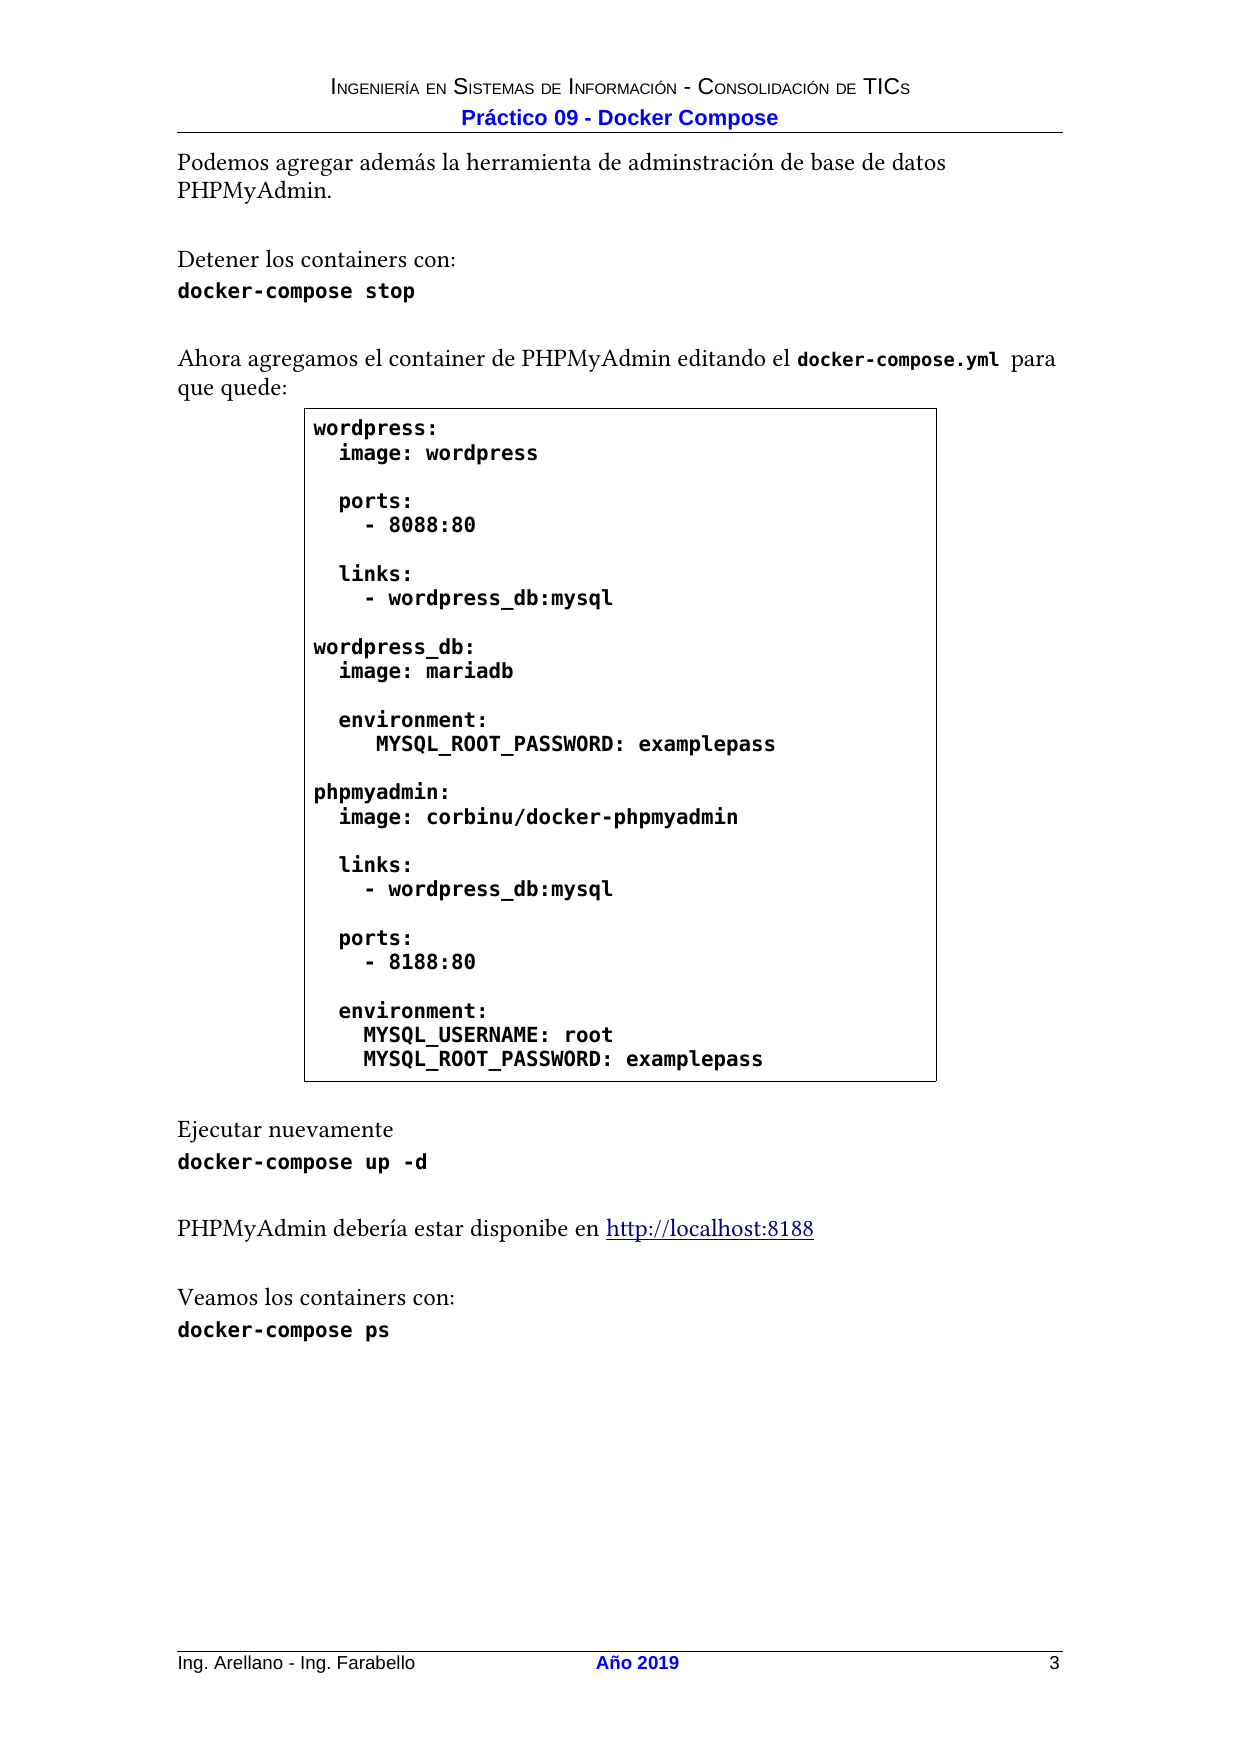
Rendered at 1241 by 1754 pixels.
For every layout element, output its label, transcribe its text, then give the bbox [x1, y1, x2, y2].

text Detener los containers con: [177, 245, 1063, 274]
text - 8188:80 [313, 950, 927, 975]
text links: [313, 562, 927, 586]
text ports: [313, 489, 927, 513]
text ports: [313, 926, 927, 950]
text MYSQL_ROOT_PASSWORD: examplepass [313, 1047, 927, 1072]
text Podemos agregar además la herramienta de adminstración de base de datos PHPMyAdmin. [177, 148, 1063, 205]
text docker-compose ps [177, 1318, 1063, 1342]
text - wordpress_db:mysql [313, 586, 927, 611]
text MYSQL_ROOT_PASSWORD: examplepass [313, 732, 927, 756]
text image: wordpress [313, 441, 927, 465]
text docker-compose up -d [177, 1150, 1063, 1174]
text phpmyadmin: [313, 781, 927, 805]
text Ahora agregamos el container de PHPMyAdmin editando el docker-compose.yml para que quede: [177, 344, 1063, 401]
text image: corbinu/docker-phpmyadmin [313, 805, 927, 829]
text wordpress: [313, 416, 927, 441]
text PHPMyAdmin debería estar disponibe en http://localhost:8188 [177, 1214, 1063, 1243]
text image: mariadb [313, 659, 927, 683]
text links: [313, 853, 927, 878]
text wordpress_db: [313, 635, 927, 659]
text environment: [313, 999, 927, 1023]
text - 8088:80 [313, 513, 927, 538]
text MYSQL_USERNAME: root [313, 1023, 927, 1047]
text - wordpress_db:mysql [313, 878, 927, 902]
text environment: [313, 708, 927, 732]
text Veamos los containers con: [177, 1283, 1063, 1312]
text docker-compose stop [177, 280, 1063, 304]
text Ejecutar nuevamente [177, 1115, 1063, 1144]
